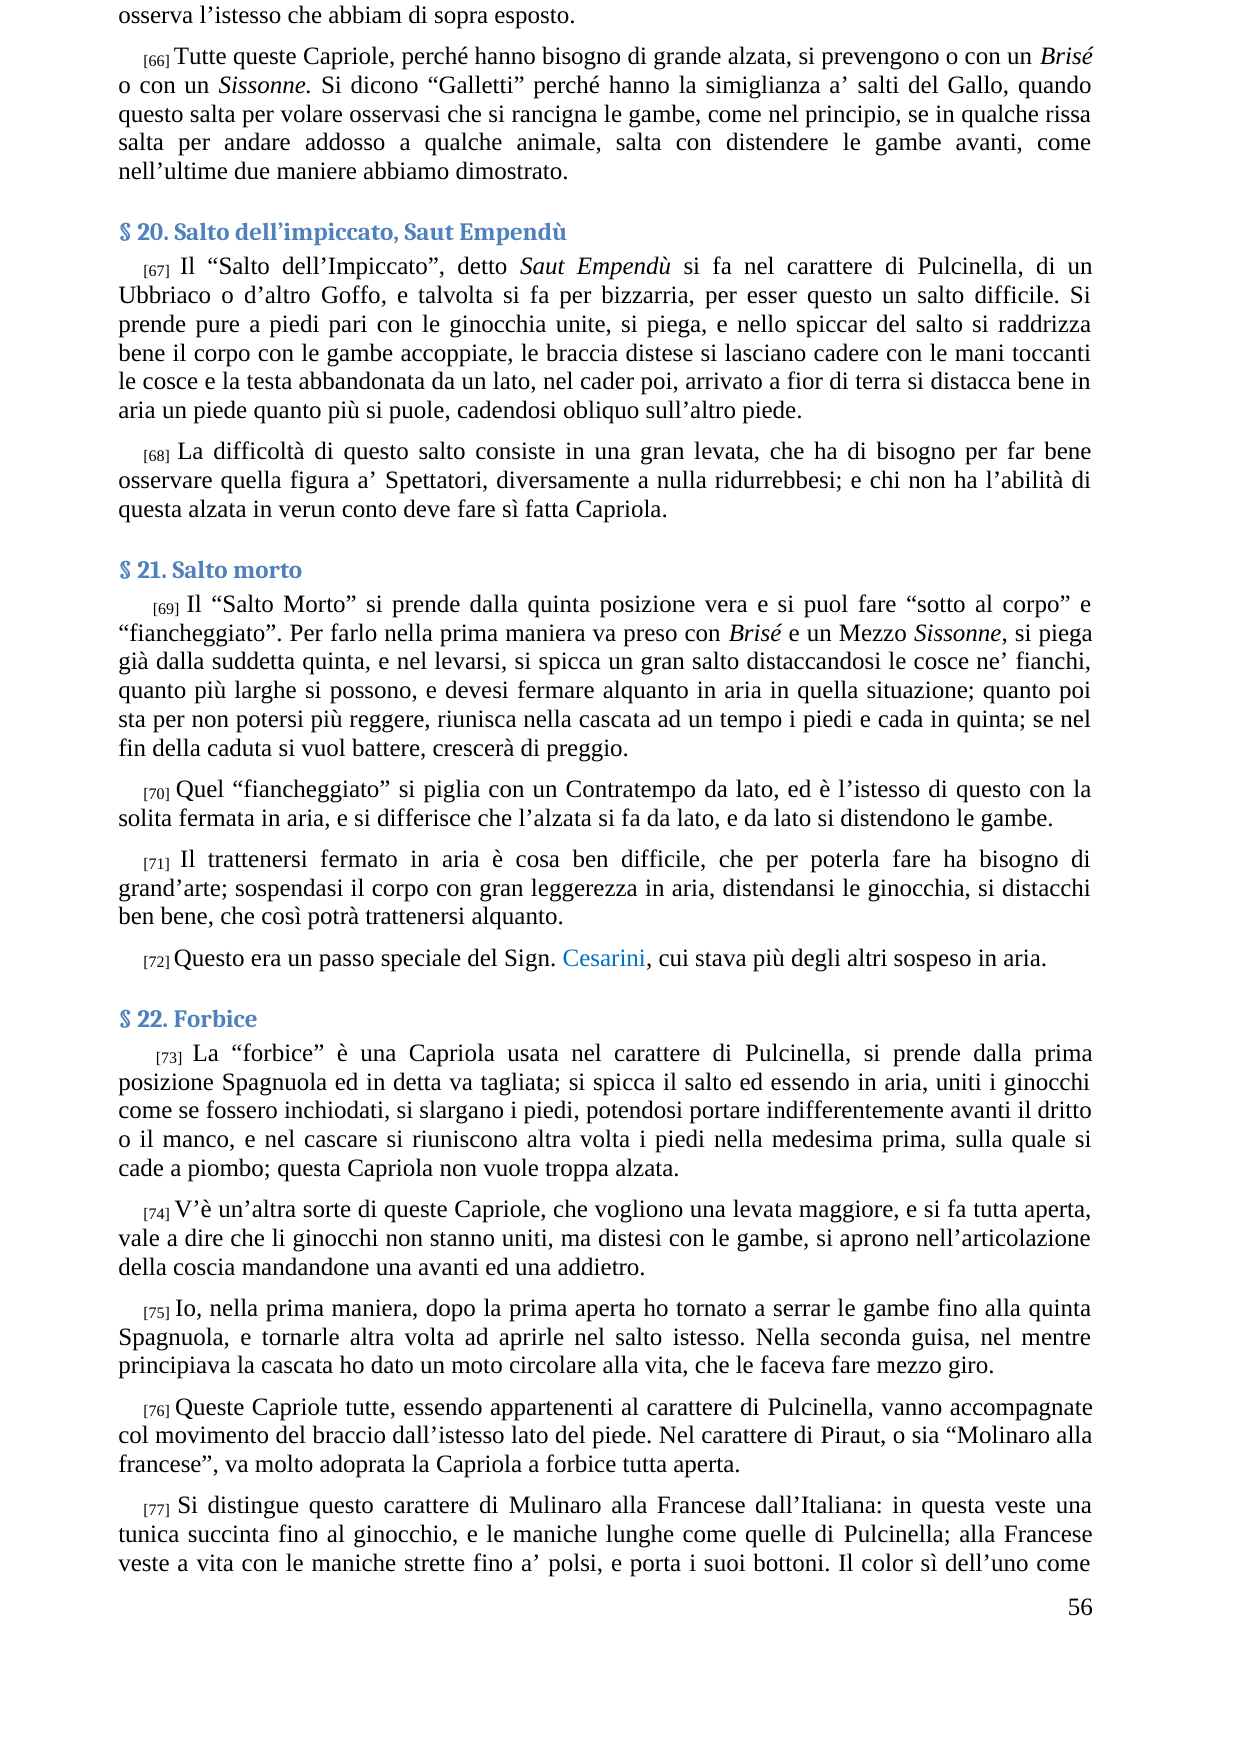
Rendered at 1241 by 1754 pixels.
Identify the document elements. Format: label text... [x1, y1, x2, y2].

text [68] La difficoltà di questo salto consiste in una gran levata, che ha di bisogno per far bene osservare quella figura a’ Spettatori, diversamente a nulla ridurrebbesi; e chi non ha l’abilità di questa alzata in verun conto deve fare sì fatta Capriola. [118, 436, 1093, 523]
text [70] Quel “fiancheggiato” si piglia con un Contratempo da lato, ed è l’istesso di questo con la solita fermata in aria, e si differisce che l’alzata si fa da lato, e da lato si distendono le gambe. [118, 774, 1093, 831]
subtitle § 22. Forbice [118, 1005, 1093, 1033]
text [69] Il “Salto Morto” si prende dalla quinta posizione vera e si puol fare “sotto al corpo” e “fiancheggiato”. Per farlo nella prima maniera va preso con Brisé e un Mezzo Sissonne, si piega già dalla suddetta quinta, e nel levarsi, si spicca un gran salto distaccandosi le cosce ne’ fianchi, quanto più larghe si possono, e devesi fermare alquanto in aria in quella situazione; quanto poi sta per non potersi più reggere, riunisca nella cascata ad un tempo i piedi e cada in quinta; se nel fin della caduta si vuol battere, crescerà di preggio. [118, 589, 1093, 761]
subtitle § 21. Salto morto [118, 556, 1093, 585]
text [75] Io, nella prima maniera, dopo la prima aperta ho tornato a serrar le gambe fino alla quinta Spagnuola, e tornarle altra volta ad aprirle nel salto istesso. Nella seconda guisa, nel mentre principiava la cascata ho dato un moto circolare alla vita, che le faceva fare mezzo giro. [118, 1293, 1093, 1379]
text [67] Il “Salto dell’Impiccato”, detto Saut Empendù si fa nel carattere di Pulcinella, di un Ubbriaco o d’altro Goffo, e talvolta si fa per bizzarria, per esser questo un salto difficile. Si prende pure a piedi pari con le ginocchia unite, si piega, e nello spiccar del salto si raddrizza bene il corpo con le gambe accoppiate, le braccia distese si lasciano cadere con le mani toccanti le cosce e la testa abbandonata da un lato, nel cader poi, arrivato a fior di terra si distacca bene in aria un piede quanto più si puole, cadendosi obliquo sull’altro piede. [118, 251, 1093, 424]
text [77] Si distingue questo carattere di Mulinaro alla Francese dall’Italiana: in questa veste una tunica succinta fino al ginocchio, e le maniche lunghe come quelle di Pulcinella; alla Francese veste a vita con le maniche strette fino a’ polsi, e porta i suoi bottoni. Il color sì dell’uno come [118, 1490, 1093, 1577]
text [73] La “forbice” è una Capriola usata nel carattere di Pulcinella, si prende dalla prima posizione Spagnuola ed in detta va tagliata; si spicca il salto ed essendo in aria, uniti i ginocchi come se fossero inchiodati, si slargano i piedi, potendosi portare indifferentemente avanti il dritto o il manco, e nel cascare si riuniscono altra volta i piedi nella medesima prima, sulla quale si cade a piombo; questa Capriola non vuole troppa alzata. [118, 1038, 1093, 1182]
text [76] Queste Capriole tutte, essendo appartenenti al carattere di Pulcinella, vanno accompagnate col movimento del braccio dall’istesso lato del piede. Nel carattere di Piraut, o sia “Molinaro alla francese”, va molto adoprata la Capriola a forbice tutta aperta. [118, 1392, 1093, 1478]
text [66] Tutte queste Capriole, perché hanno bisogno di grande alzata, si prevengono o con un Brisé o con un Sissonne. Si dicono “Galletti” perché hanno la simiglianza a’ salti del Gallo, quando questo salta per volare osservasi che si rancigna le gambe, come nel principio, se in qualche rissa salta per andare addosso a qualche animale, salta con distendere le gambe avanti, come nell’ultime due maniere abbiamo dimostrato. [118, 41, 1093, 185]
text [74] V’è un’altra sorte di queste Capriole, che vogliono una levata maggiore, e si fa tutta aperta, vale a dire che li ginocchi non stanno uniti, ma distesi con le gambe, si aprono nell’articolazione della coscia mandandone una avanti ed una addietro. [118, 1194, 1093, 1280]
text [71] Il trattenersi fermato in aria è cosa ben difficile, che per poterla fare ha bisogno di grand’arte; sospendasi il corpo con gran leggerezza in aria, distendansi le ginocchia, si distacchi ben bene, che così potrà trattenersi alquanto. [118, 844, 1093, 930]
text [72] Questo era un passo speciale del Sign. Cesarini, cui stava più degli altri sospeso in aria. [118, 943, 1093, 971]
text osserva l’istesso che abbiam di sopra esposto. [118, 0, 1093, 29]
subtitle § 20. Salto dell’impiccato, Saut Empendù [118, 218, 1093, 247]
